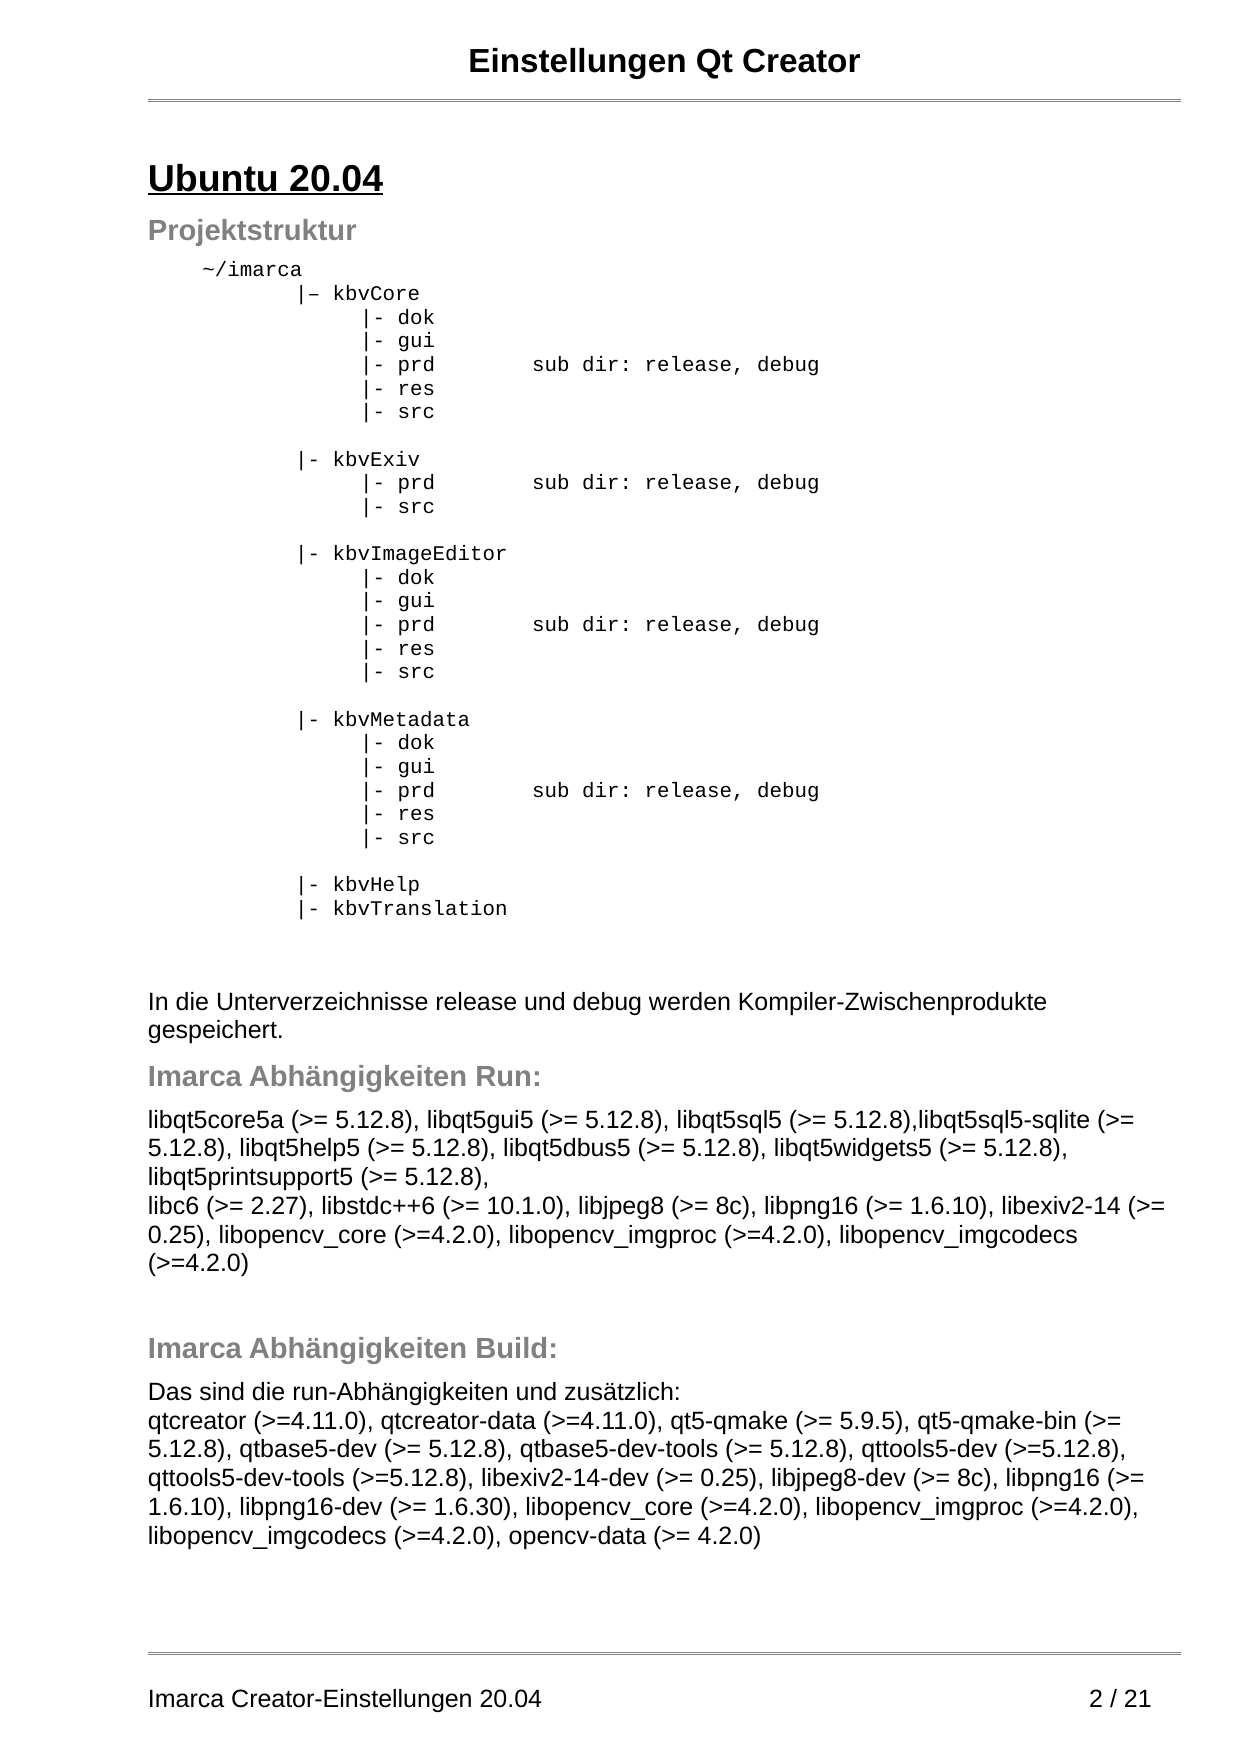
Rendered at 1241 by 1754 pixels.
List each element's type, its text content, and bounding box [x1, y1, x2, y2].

text libqt5core5a (>= 5.12.8), libqt5gui5 (>= 5.12.8), libqt5sql5 (>= 5.12.8),libqt5sql5-sqlite (>= 5.12.8), libqt5help5 (>= 5.12.8), libqt5dbus5 (>= 5.12.8), libqt5widgets5 (>= 5.12.8), libqt5printsupport5 (>= 5.12.8), libc6 (>= 2.27), libstdc++6 (>= 10.1.0), libjpeg8 (>= 8c), libpng16 (>= 1.6.10), libexiv2-14 (>= 0.25), libopencv_core (>=4.2.0), libopencv_imgproc (>=4.2.0), libopencv_imgcodecs (>=4.2.0) [148, 1104, 1181, 1277]
text |- kbvExiv |- prd sub dir: release, debug |- src [177, 449, 1181, 543]
text ~/imarca [177, 259, 1181, 283]
text |- kbvHelp |- kbvTranslation [177, 874, 1181, 945]
text |- kbvMetadata [177, 709, 1181, 732]
text |- dok |- gui |- prd sub dir: release, debug |- res |- src [177, 732, 1181, 874]
subtitle Ubuntu 20.04 [148, 156, 1181, 199]
subtitle Imarca Abhängigkeiten Build: [148, 1331, 1181, 1364]
text |– kbvCore |- dok |- gui |- prd sub dir: release, debug |- res |- src [177, 283, 1181, 449]
subtitle Projektstruktur [148, 213, 1181, 247]
text Das sind die run-Abhängigkeiten und zusätzlich: qtcreator (>=4.11.0), qtcreator-data (>=4.11.0), qt5-qmake (>= 5.9.5), qt5-qmake-bin (>= 5.12.8), qtbase5-dev (>= 5.12.8), qtbase5-dev-tools (>= 5.12.8), qttools5-dev (>=5.12.8), qttools5-dev-tools (>=5.12.8), libexiv2-14-dev (>= 0.25), libjpeg8-dev (>= 8c), libpng16 (>= 1.6.10), libpng16-dev (>= 1.6.30), libopencv_core (>=4.2.0), libopencv_imgproc (>=4.2.0), libopencv_imgcodecs (>=4.2.0), opencv-data (>= 4.2.0) [148, 1377, 1181, 1549]
subtitle Imarca Abhängigkeiten Run: [148, 1058, 1181, 1092]
text In die Unterverzeichnisse release und debug werden Kompiler-Zwischenprodukte gespeichert. [148, 986, 1181, 1044]
text |- kbvImageEditor |- dok |- gui |- prd sub dir: release, debug |- res |- src [177, 543, 1181, 709]
